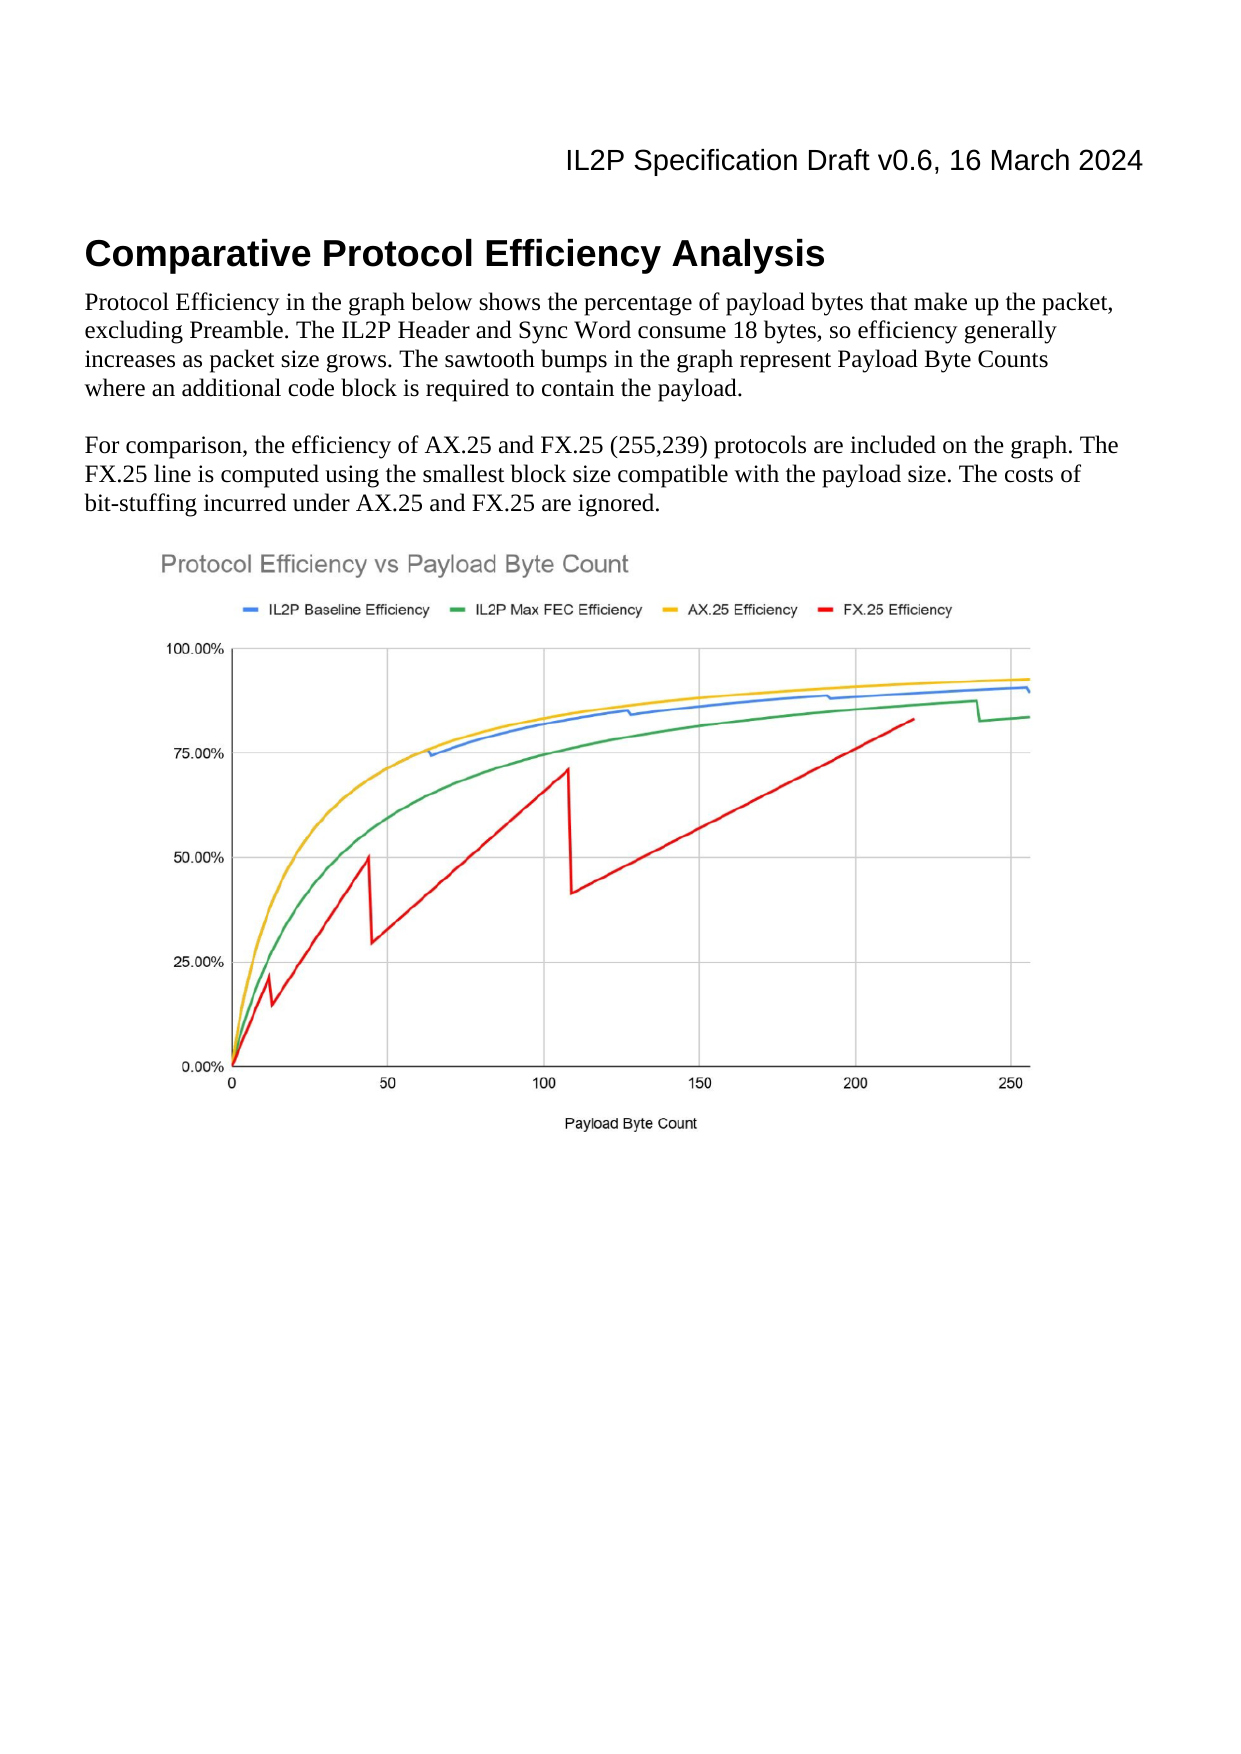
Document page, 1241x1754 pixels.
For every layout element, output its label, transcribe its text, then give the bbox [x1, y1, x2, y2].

text bit-stuffing incurred under AX.25 and FX.25 are ignored. [84, 488, 1144, 517]
text where an additional code block is required to contain the payload. [84, 373, 1144, 402]
text For comparison, the efficiency of AX.25 and FX.25 (255,239) protocols are included on the graph. The [84, 431, 1144, 459]
subtitle Comparative Protocol Efficiency Analysis [84, 231, 1144, 274]
picture [140, 540, 1076, 1148]
text increases as packet size grows. The sawtooth bumps in the graph represent Payload Byte Counts [84, 344, 1144, 373]
text excluding Preamble. The IL2P Header and Sync Word consume 18 bytes, so efficiency generally [84, 316, 1144, 344]
text Protocol Efficiency in the graph below shows the percentage of payload bytes that make up the packet, [84, 287, 1144, 316]
text FX.25 line is computed using the smallest block size compatible with the payload size. The costs of [84, 459, 1144, 488]
